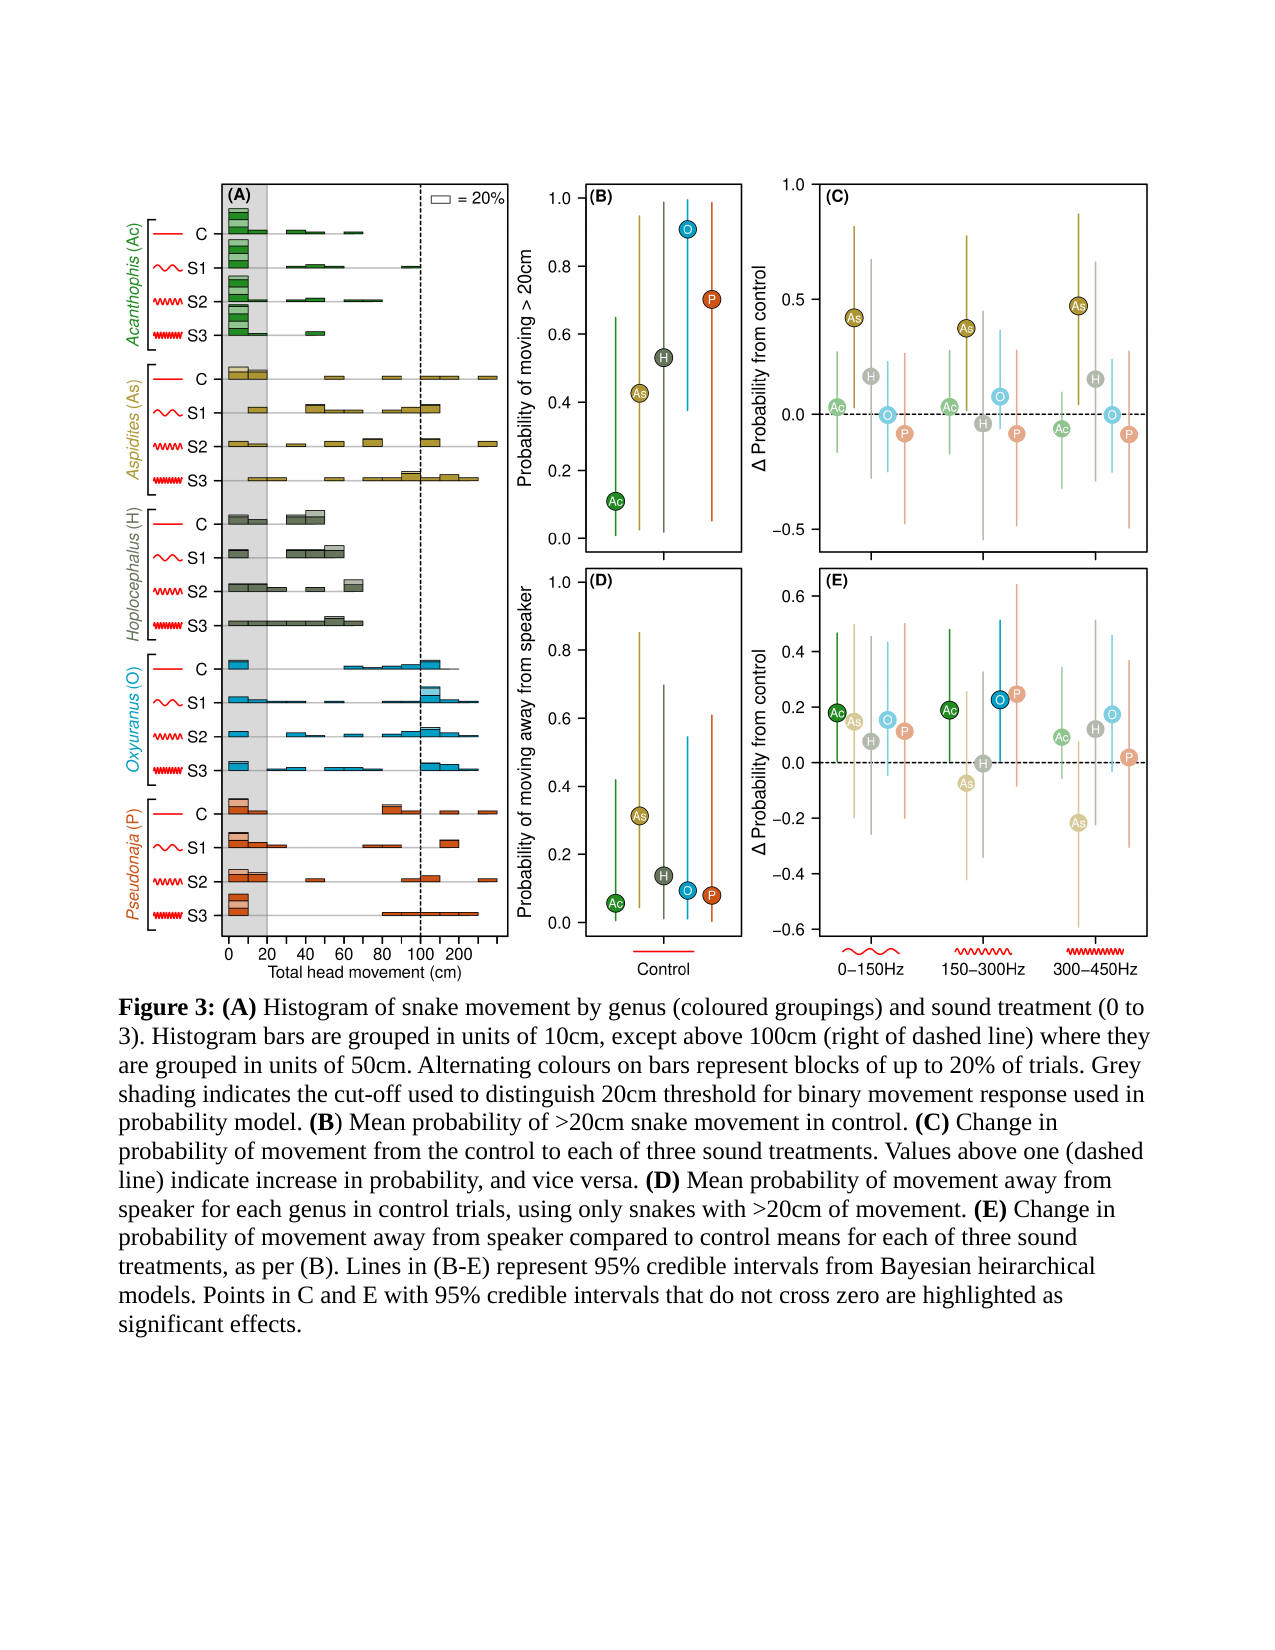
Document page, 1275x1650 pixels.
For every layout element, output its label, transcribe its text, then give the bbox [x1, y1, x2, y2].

text Figure 3: (A) Histogram of snake movement by genus (coloured groupings) and sound treatment (0 to 3). Histogram bars are grouped in units of 10cm, except above 100cm (right of dashed line) where they are grouped in units of 50cm. Alternating colours on bars represent blocks of up to 20% of trials. Grey shading indicates the cut-off used to distinguish 20cm threshold for binary movement response used in probability model. (B) Mean probability of >20cm snake movement in control. (C) Change in probability of movement from the control to each of three sound treatments. Values above one (dashed line) indicate increase in probability, and vice versa. (D) Mean probability of movement away from speaker for each genus in control trials, using only snakes with >20cm of movement. (E) Change in probability of movement away from speaker compared to control means for each of three sound treatments, as per (B). Lines in (B-E) represent 95% credible intervals from Bayesian heirarchical models. Points in C and E with 95% credible intervals that do not cross zero are highlighted as significant effects. [118, 993, 1157, 1337]
picture [118, 176, 1157, 993]
